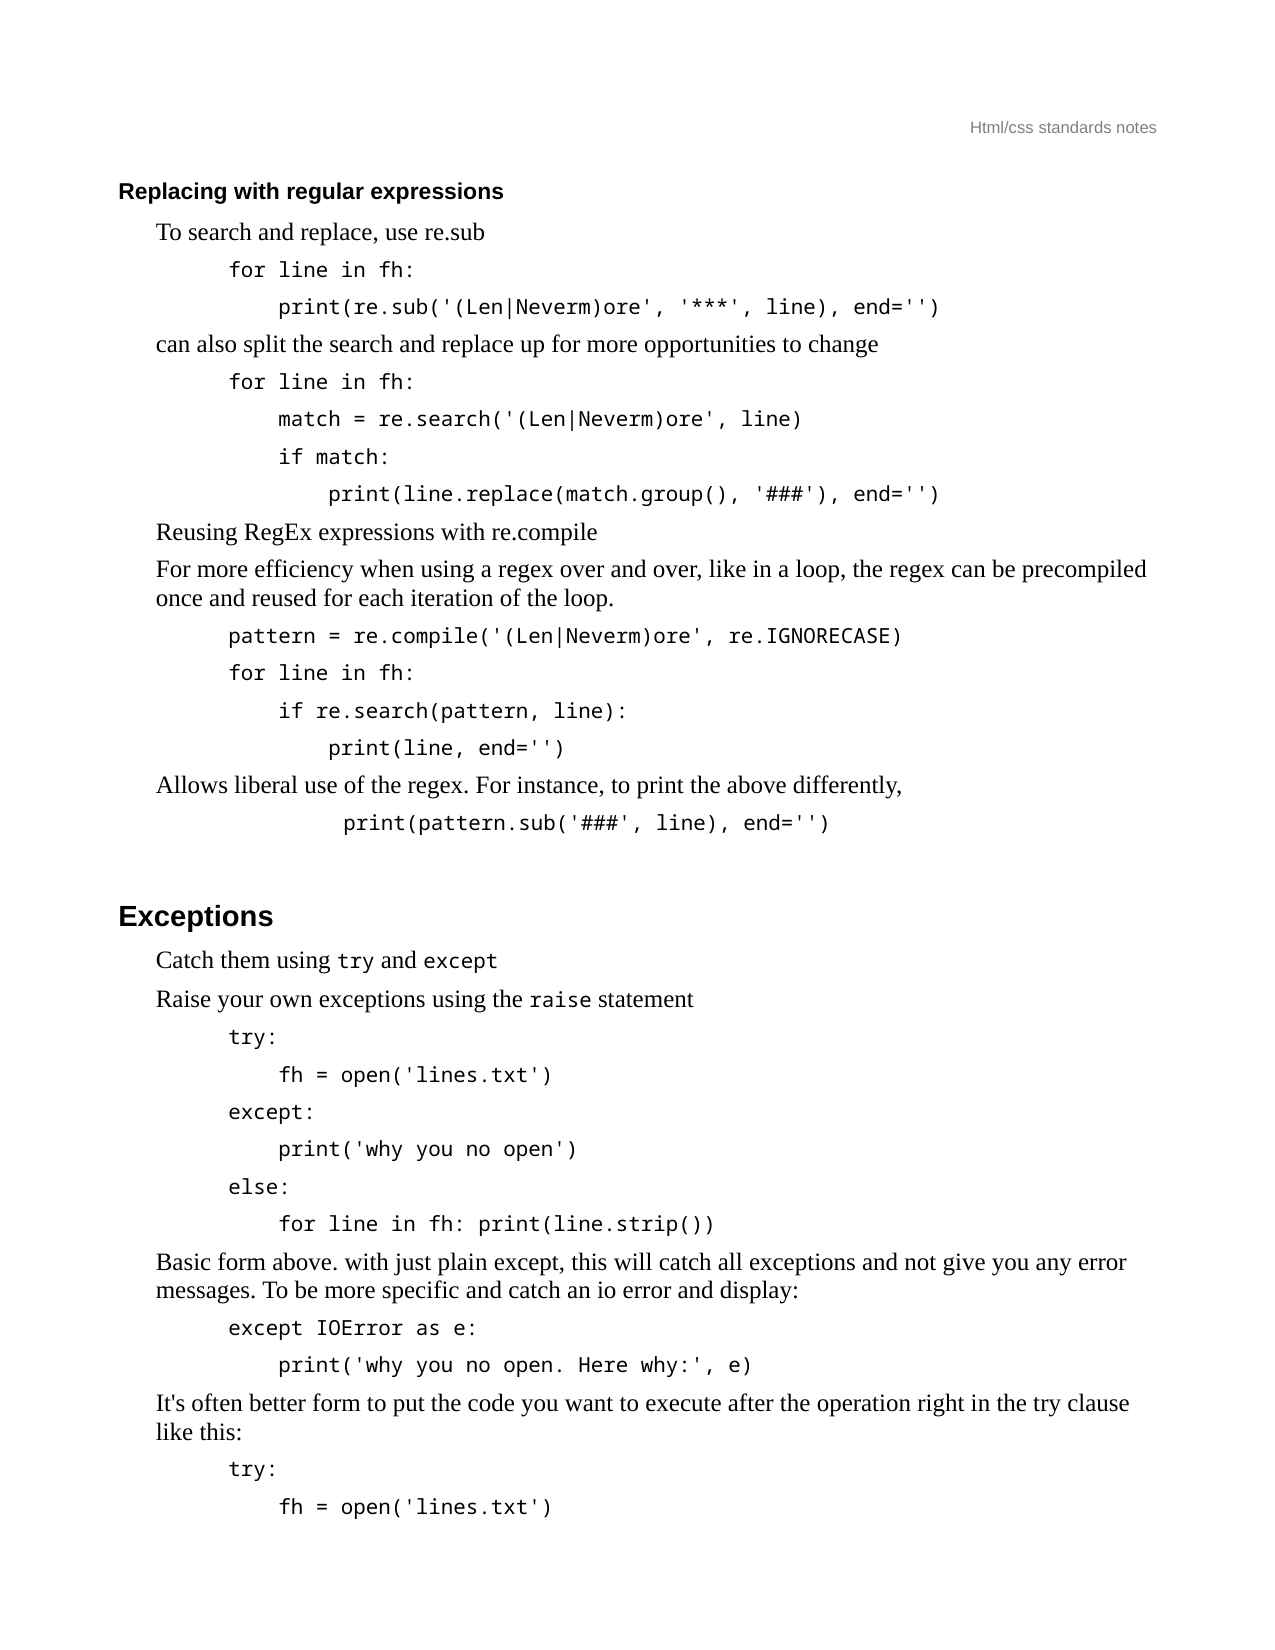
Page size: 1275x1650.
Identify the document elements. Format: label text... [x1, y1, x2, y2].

text For more efficiency when using a regex over and over, like in a loop, the regex can be precompiled once and reused for each iteration of the loop. [156, 554, 1157, 612]
text Basic form above. with just plain except, this will catch all exceptions and not give you any error messages. To be more specific and catch an io error and display: [156, 1247, 1157, 1304]
text Reusing RegEx expressions with re.compile [156, 517, 1157, 546]
text except: [178, 1097, 1157, 1126]
text print('why you no open. Here why:', e) [178, 1351, 1157, 1379]
text print(line.replace(match.group(), '###'), end='') [178, 479, 1157, 508]
text try: [178, 1022, 1157, 1051]
text Raise your own exceptions using the raise statement [156, 984, 1157, 1013]
text print('why you no open') [178, 1134, 1157, 1163]
text fh = open('lines.txt') [178, 1492, 1157, 1520]
text pattern = re.compile('(Len|Neverm)ore', re.IGNORECASE) [178, 621, 1157, 649]
text print(re.sub('(Len|Neverm)ore', '***', line), end='') [178, 292, 1157, 321]
text try: [178, 1454, 1157, 1483]
text if re.search(pattern, line): [178, 696, 1157, 724]
text can also split the search and replace up for more opportunities to change [156, 329, 1157, 358]
text Allows liberal use of the regex. For instance, to print the above differently, [156, 771, 1157, 799]
text if match: [178, 442, 1157, 470]
text Catch them using try and except [156, 945, 1157, 975]
subtitle Replacing with regular expressions [118, 178, 1157, 204]
subtitle Exceptions [118, 899, 1157, 933]
text for line in fh: [178, 255, 1157, 283]
text To search and replace, use re.sub [156, 217, 1157, 246]
text fh = open('lines.txt') [178, 1060, 1157, 1088]
text for line in fh: [178, 658, 1157, 687]
text else: [178, 1172, 1157, 1200]
text It's often better form to put the code you want to execute after the operation right in the try clause like this: [156, 1388, 1157, 1445]
text except IOError as e: [178, 1313, 1157, 1342]
text print(line, end='') [178, 733, 1157, 762]
text print(pattern.sub('###', line), end='') [178, 808, 1157, 837]
text for line in fh: print(line.strip()) [178, 1209, 1157, 1238]
text match = re.search('(Len|Neverm)ore', line) [178, 404, 1157, 433]
text for line in fh: [178, 367, 1157, 396]
